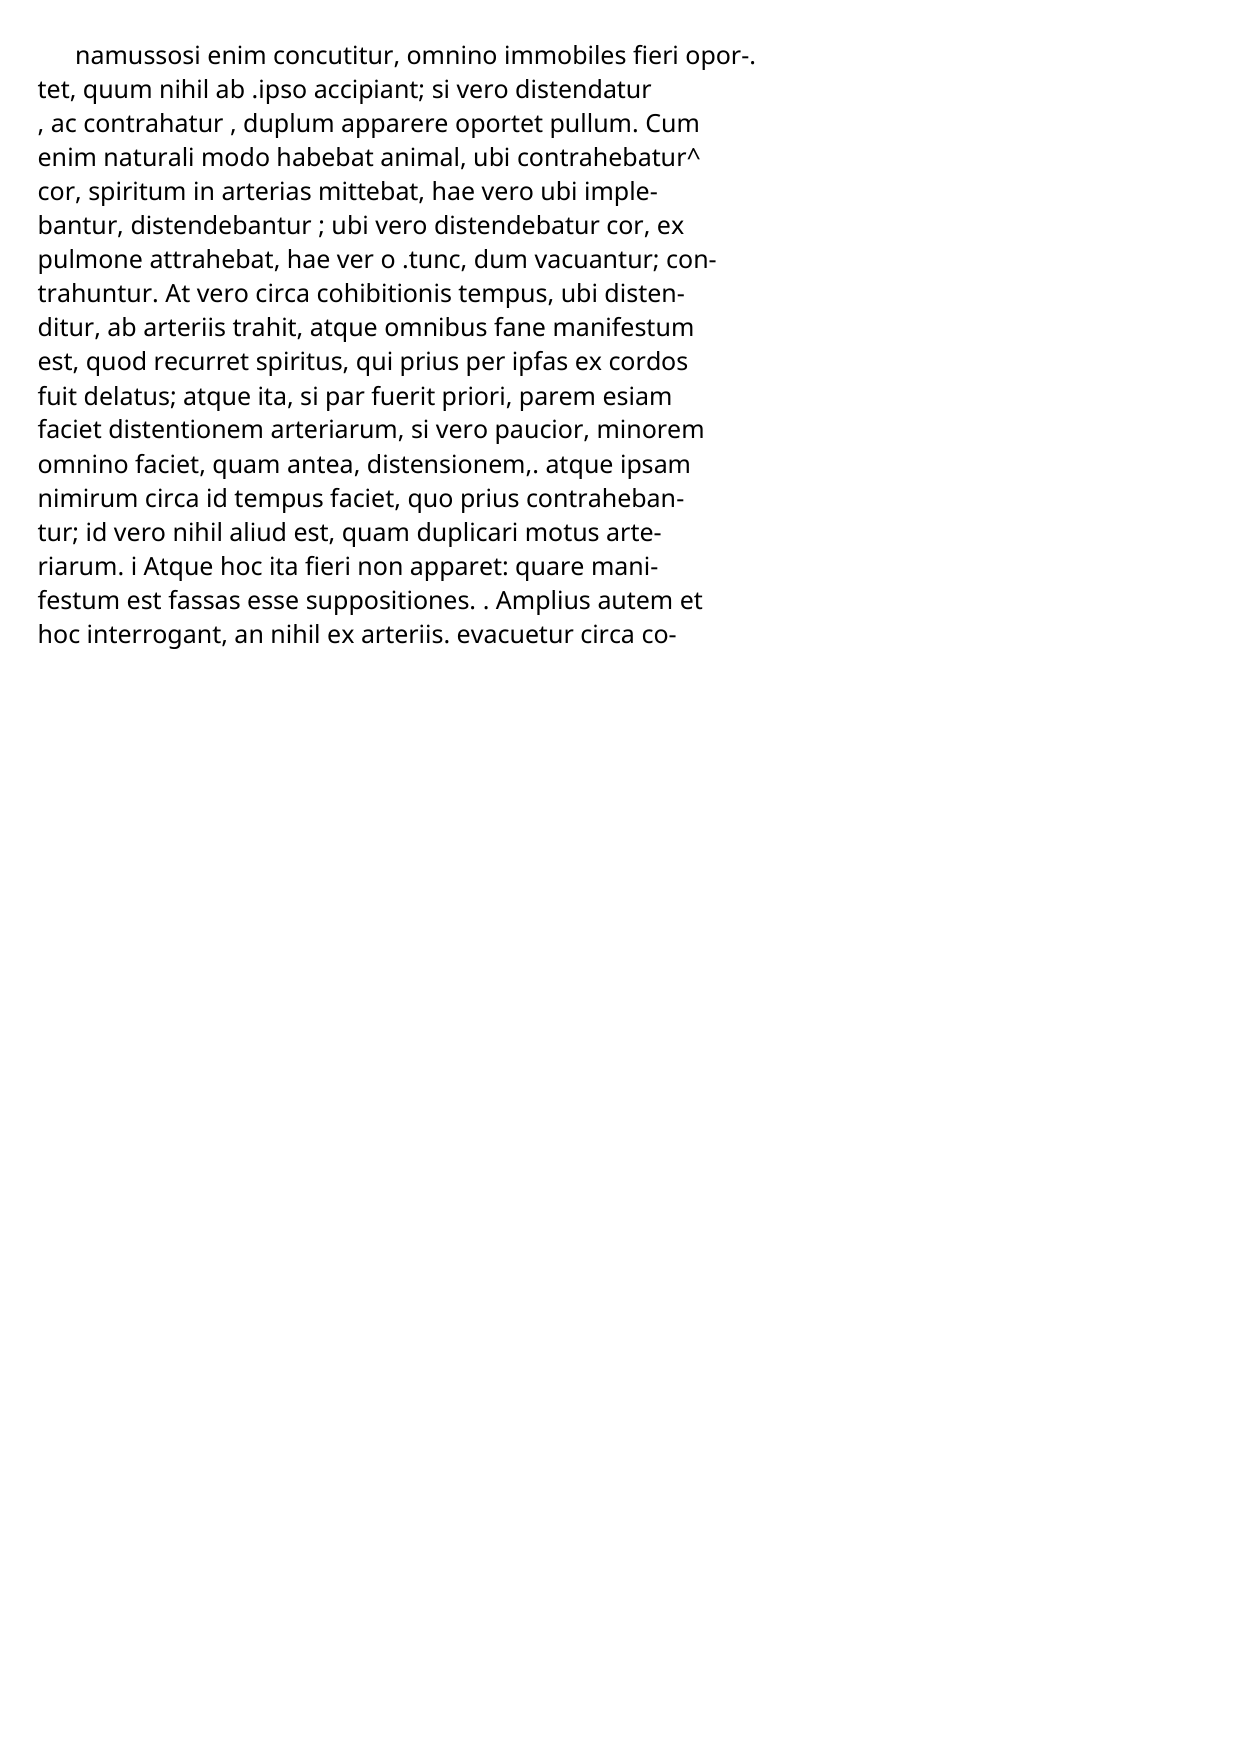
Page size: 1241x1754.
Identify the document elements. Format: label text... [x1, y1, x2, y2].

text namussosi enim concutitur, omnino immobiles fieri opor-. tet, quum nihil ab .ipso accipiant; si vero distendatur , ac contrahatur , duplum apparere oportet pullum. Cum enim naturali modo habebat animal, ubi contrahebatur^ cor, spiritum in arterias mittebat, hae vero ubi imple- bantur, distendebantur ; ubi vero distendebatur cor, ex pulmone attrahebat, hae ver o .tunc, dum vacuantur; con- trahuntur. At vero circa cohibitionis tempus, ubi disten- ditur, ab arteriis trahit, atque omnibus fane manifestum est, quod recurret spiritus, qui prius per ipfas ex cordos fuit delatus; atque ita, si par fuerit priori, parem esiam faciet distentionem arteriarum, si vero paucior, minorem omnino faciet, quam antea, distensionem,. atque ipsam nimirum circa id tempus faciet, quo prius contraheban- tur; id vero nihil aliud est, quam duplicari motus arte- riarum. i Atque hoc ita fieri non apparet: quare mani- festum est fassas esse suppositiones. . Amplius autem et hoc interrogant, an nihil ex arteriis. evacuetur circa co- [37, 37, 1203, 651]
